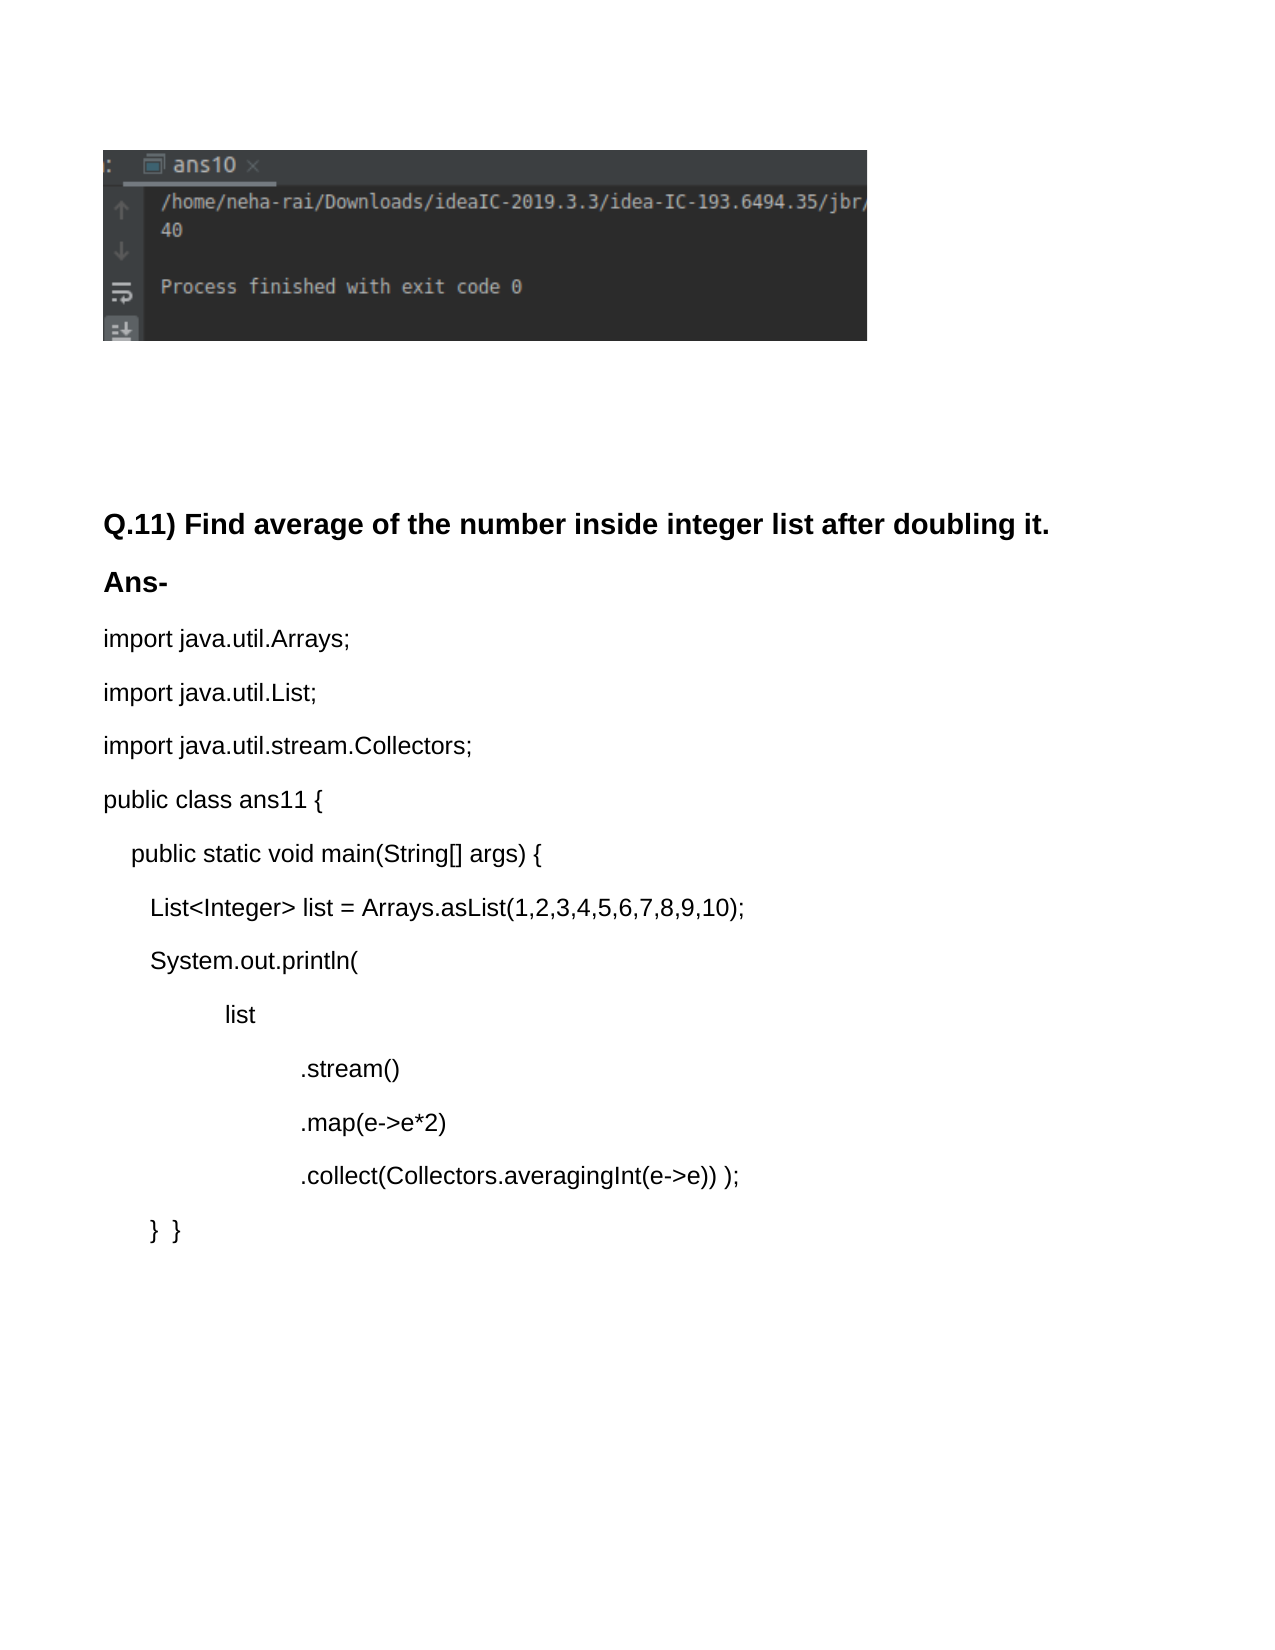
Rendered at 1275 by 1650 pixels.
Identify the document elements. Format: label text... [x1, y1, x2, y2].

text .collect(Collectors.averagingInt(e->e)) ); [103, 1161, 1125, 1190]
text import java.util.Arrays; [103, 624, 1125, 652]
text Ans- [103, 565, 1125, 599]
text import java.util.stream.Collectors; [103, 731, 1125, 760]
picture [103, 150, 868, 341]
text import java.util.List; [103, 677, 1125, 706]
text Q.11) Find average of the number inside integer list after doubling it. [103, 473, 1125, 540]
text public class ans11 { [103, 785, 1125, 814]
text System.out.println( [103, 946, 1125, 975]
text public static void main(String[] args) { [103, 839, 1125, 867]
text List<Integer> list = Arrays.asList(1,2,3,4,5,6,7,8,9,10); [103, 892, 1125, 921]
text } } [103, 1215, 1125, 1244]
text list [103, 1000, 1125, 1029]
text .stream() [103, 1054, 1125, 1082]
text .map(e->e*2) [103, 1107, 1125, 1136]
